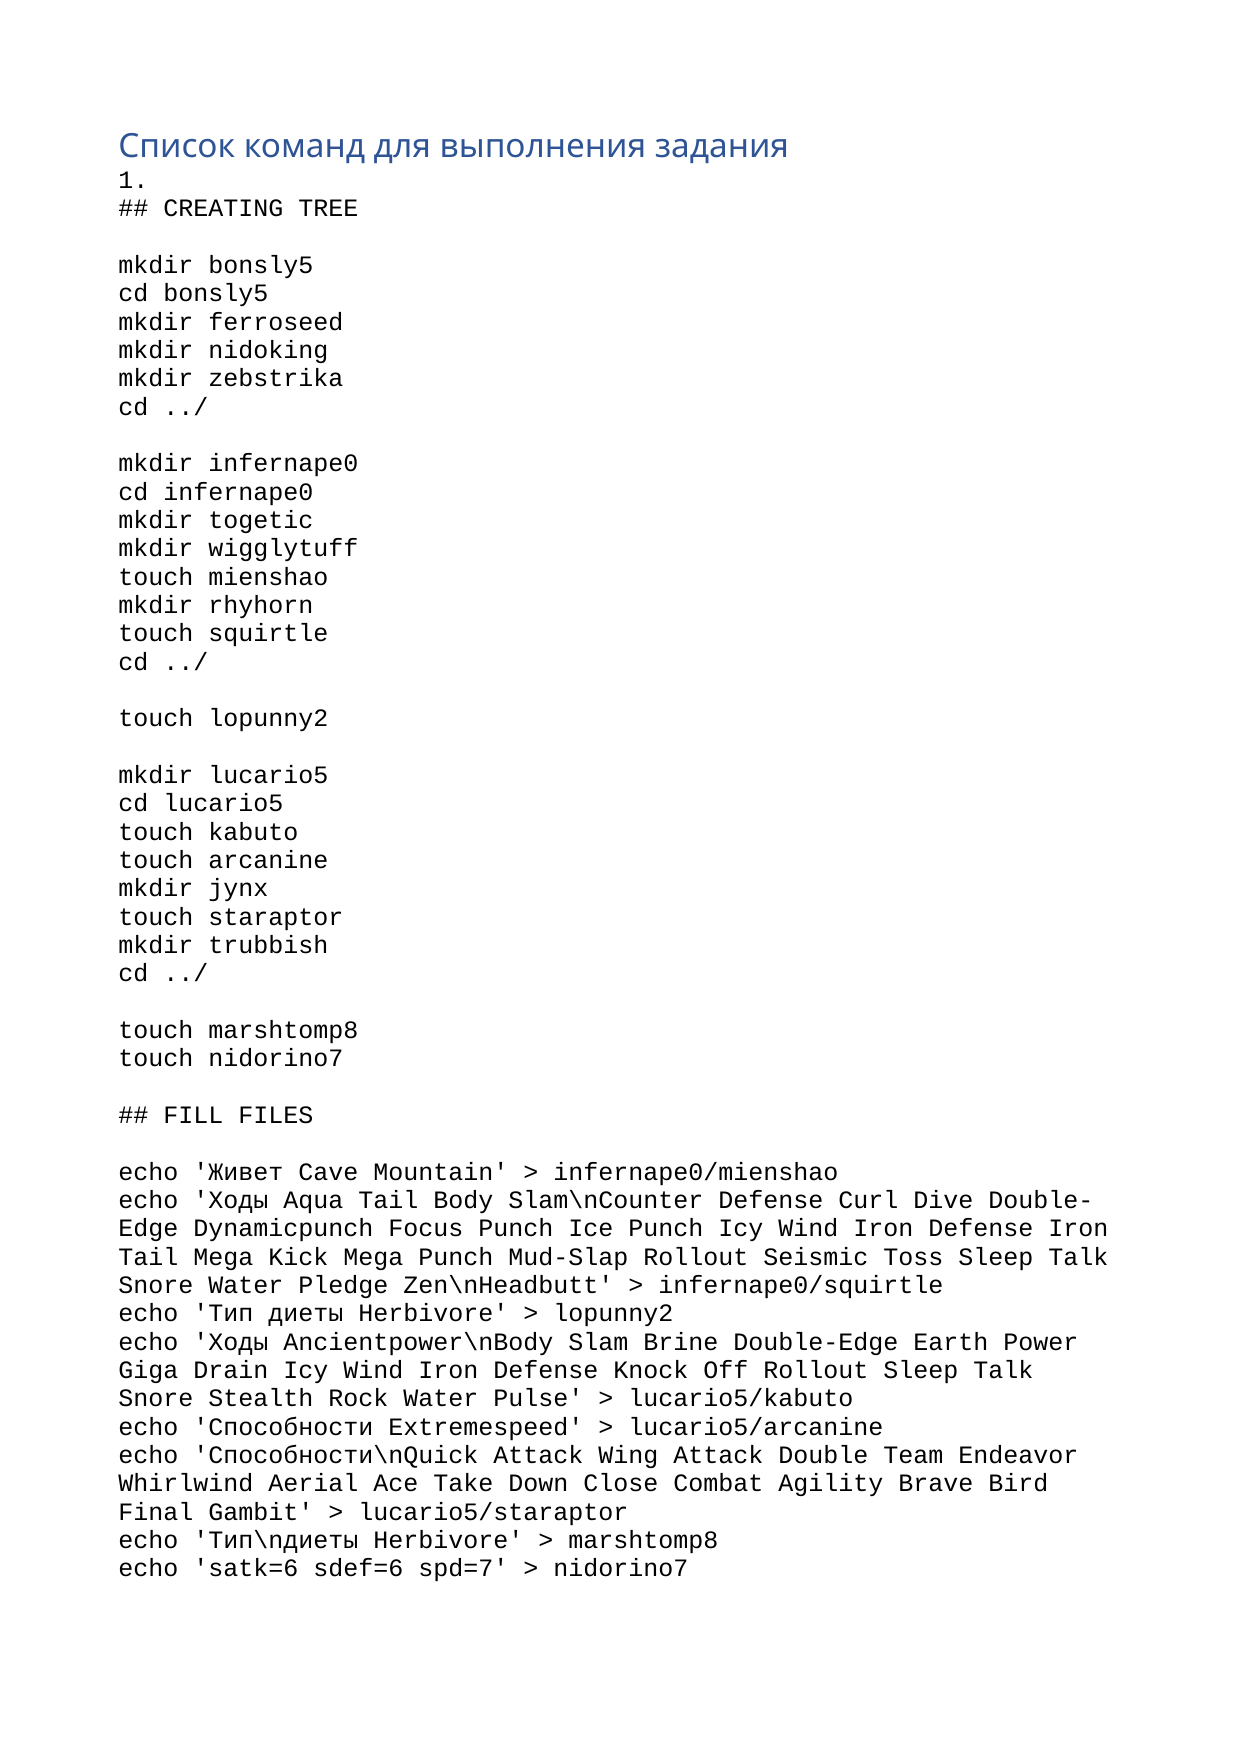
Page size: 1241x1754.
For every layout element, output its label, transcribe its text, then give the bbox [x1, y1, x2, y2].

text mkdir trubbish [118, 933, 1122, 961]
text touch mienshao [118, 564, 1122, 593]
text echo 'Способности Extremespeed' > lucario5/arcanine [118, 1414, 1122, 1443]
text 1. [118, 168, 1122, 196]
text echo 'Живет Cave Mountain' > infernape0/mienshao [118, 1159, 1122, 1188]
text mkdir ferroseed [118, 309, 1122, 338]
text echo 'Способности\nQuick Attack Wing Attack Double Team Endeavor Whirlwind Aerial Ace Take Down Close Combat Agility Brave Bird Final Gambit' > lucario5/staraptor [118, 1443, 1122, 1528]
text mkdir zebstrika [118, 366, 1122, 394]
text cd lucario5 [118, 791, 1122, 819]
text cd ../ [118, 394, 1122, 423]
text cd ../ [118, 649, 1122, 678]
text cd infernape0 [118, 479, 1122, 508]
text echo 'Ходы Ancientpower\nBody Slam Brine Double-Edge Earth Power Giga Drain Icy Wind Iron Defense Knock Off Rollout Sleep Talk Snore Stealth Rock Water Pulse' > lucario5/kabuto [118, 1329, 1122, 1414]
text echo 'Тип диеты Herbivore' > lopunny2 [118, 1301, 1122, 1329]
text touch staraptor [118, 904, 1122, 933]
text echo 'Тип\nдиеты Herbivore' > marshtomp8 [118, 1528, 1122, 1556]
text touch nidorino7 [118, 1046, 1122, 1074]
text ## CREATING TREE [118, 196, 1122, 224]
text mkdir wigglytuff [118, 536, 1122, 564]
text echo 'satk=6 sdef=6 spd=7' > nidorino7 [118, 1556, 1122, 1584]
text mkdir togetic [118, 508, 1122, 536]
text mkdir infernape0 [118, 451, 1122, 479]
text mkdir lucario5 [118, 763, 1122, 791]
text cd bonsly5 [118, 281, 1122, 309]
text touch marshtomp8 [118, 1018, 1122, 1046]
text touch lopunny2 [118, 706, 1122, 734]
text mkdir jynx [118, 876, 1122, 904]
text ## FILL FILES [118, 1103, 1122, 1131]
text touch kabuto [118, 819, 1122, 848]
text touch arcanine [118, 848, 1122, 876]
text touch squirtle [118, 621, 1122, 649]
text mkdir nidoking [118, 338, 1122, 366]
text cd ../ [118, 961, 1122, 989]
text echo 'Ходы Aqua Tail Body Slam\nCounter Defense Curl Dive Double-Edge Dynamicpunch Focus Punch Ice Punch Icy Wind Iron Defense Iron Tail Mega Kick Mega Punch Mud-Slap Rollout Seismic Toss Sleep Talk Snore Water Pledge Zen\nHeadbutt' > infernape0/squirtle [118, 1188, 1122, 1301]
text mkdir rhyhorn [118, 593, 1122, 621]
subtitle Список команд для выполнения задания [118, 122, 1122, 168]
text mkdir bonsly5 [118, 253, 1122, 281]
